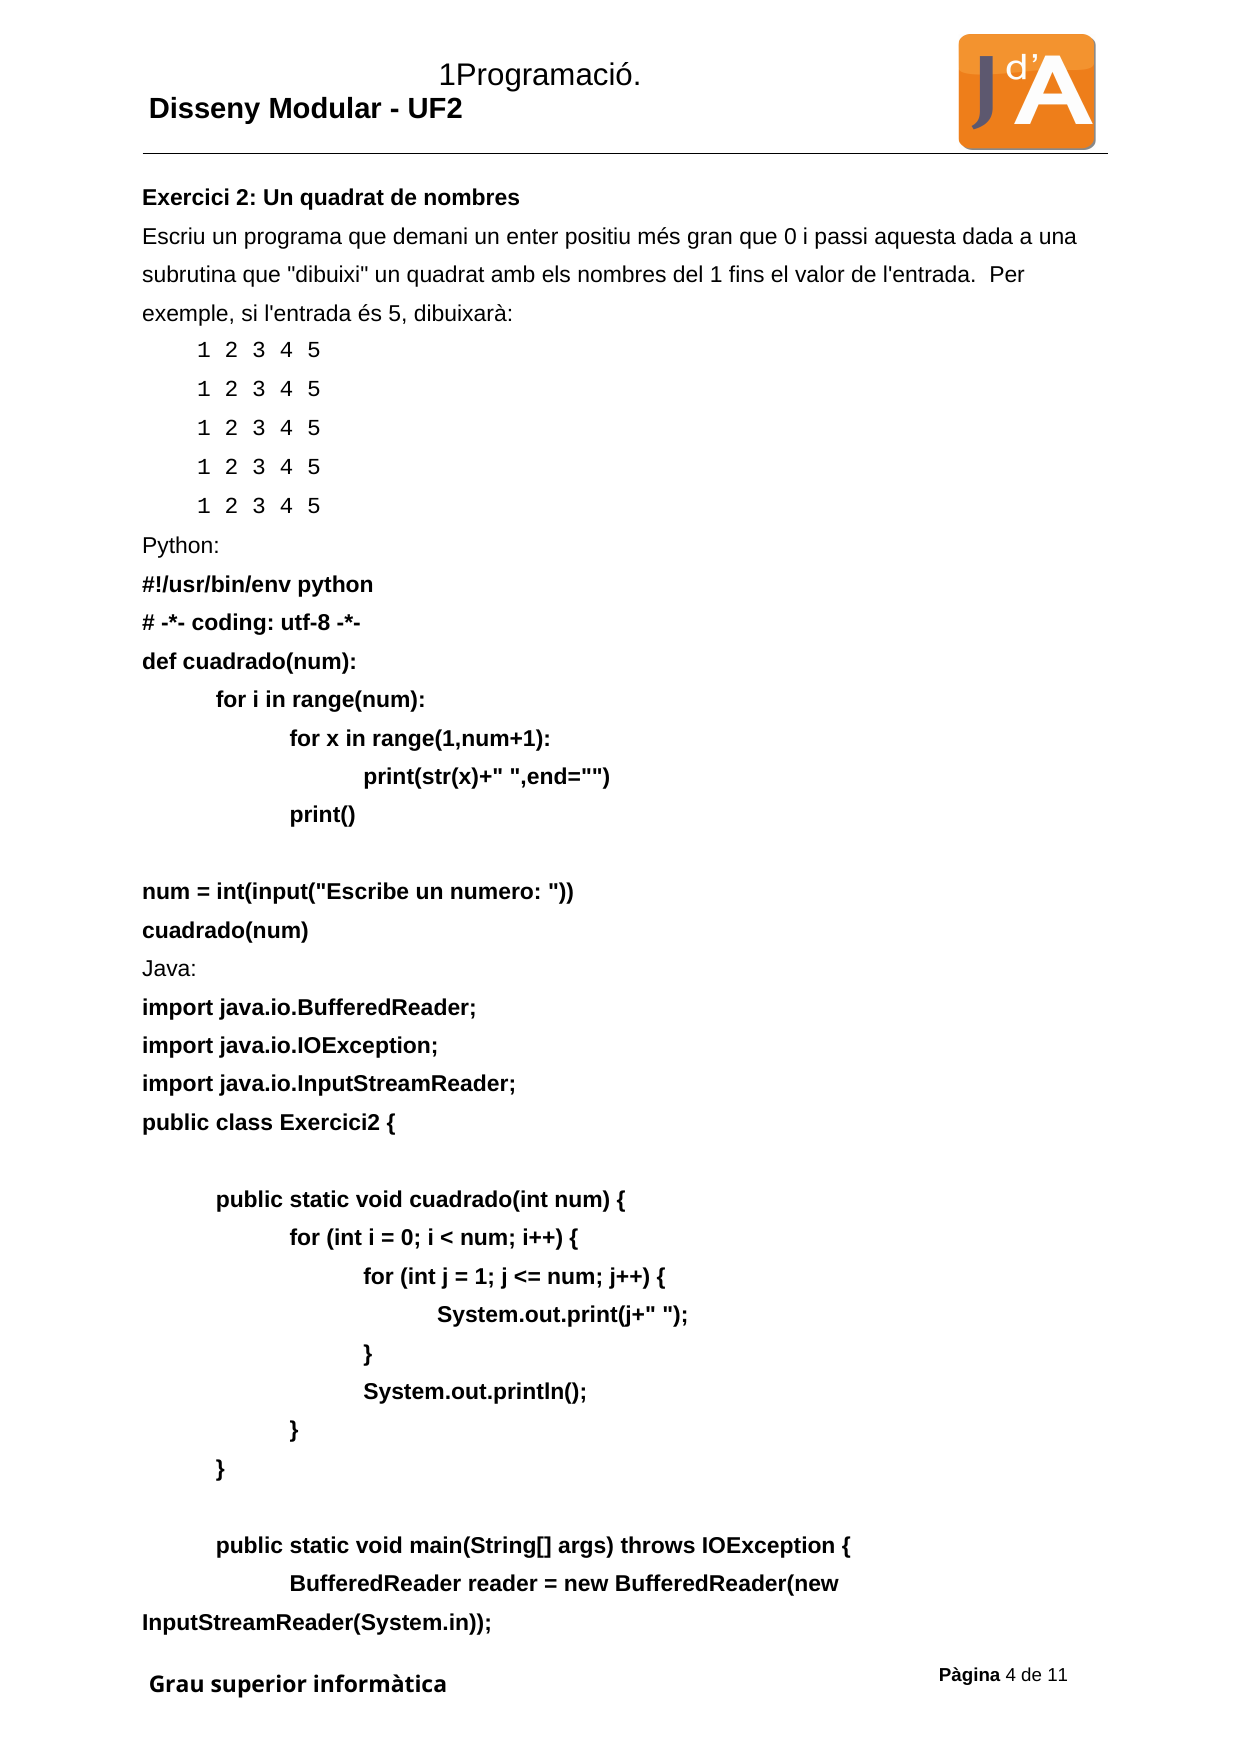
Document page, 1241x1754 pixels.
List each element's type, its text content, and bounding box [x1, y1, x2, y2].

text } [142, 1456, 1107, 1481]
text import java.io.InputStreamReader; [142, 1071, 1107, 1097]
text import java.io.BufferedReader; [142, 994, 1107, 1020]
text for i in range(num): [142, 687, 1107, 712]
text BufferedReader reader = new BufferedReader(new InputStreamReader(System.in)); [142, 1571, 1107, 1635]
text public static void cuadrado(int num) { [142, 1186, 1107, 1212]
text #!/usr/bin/env python [142, 571, 1107, 597]
text print() [142, 802, 1107, 828]
text for (int i = 0; i < num; i++) { [142, 1225, 1107, 1251]
text for x in range(1,num+1): [142, 725, 1107, 751]
text 1 2 3 4 5 [142, 378, 1107, 403]
text 1 2 3 4 5 [142, 339, 1107, 365]
text System.out.print(j+" "); [142, 1302, 1107, 1327]
text Exercici 2: Un quadrat de nombres [142, 185, 1107, 211]
text } [142, 1340, 1107, 1366]
text 1 2 3 4 5 [142, 494, 1107, 520]
text num = int(input("Escribe un numero: ")) [142, 879, 1107, 904]
text cuadrado(num) [142, 917, 1107, 943]
text 1 2 3 4 5 [142, 455, 1107, 481]
text Python: [142, 533, 1107, 559]
text Java: [142, 956, 1107, 981]
text public class Exercici2 { [142, 1109, 1107, 1135]
text public static void main(String[] args) throws IOException { [142, 1532, 1107, 1558]
text 1 2 3 4 5 [142, 416, 1107, 442]
text def cuadrado(num): [142, 648, 1107, 674]
picture [958, 34, 1096, 150]
text System.out.println(); [142, 1379, 1107, 1404]
text for (int j = 1; j <= num; j++) { [142, 1263, 1107, 1289]
text # -*- coding: utf-8 -*- [142, 610, 1107, 636]
text import java.io.IOException; [142, 1033, 1107, 1058]
text print(str(x)+" ",end="") [142, 764, 1107, 789]
text Escriu un programa que demani un enter positiu més gran que 0 i passi aquesta dada a una subrutina que "dibuixi" un quadrat amb els nombres del 1 fins el valor de l'entrada. Per exemple, si l'entrada és 5, dibuixarà: [142, 223, 1107, 326]
text } [142, 1417, 1107, 1443]
